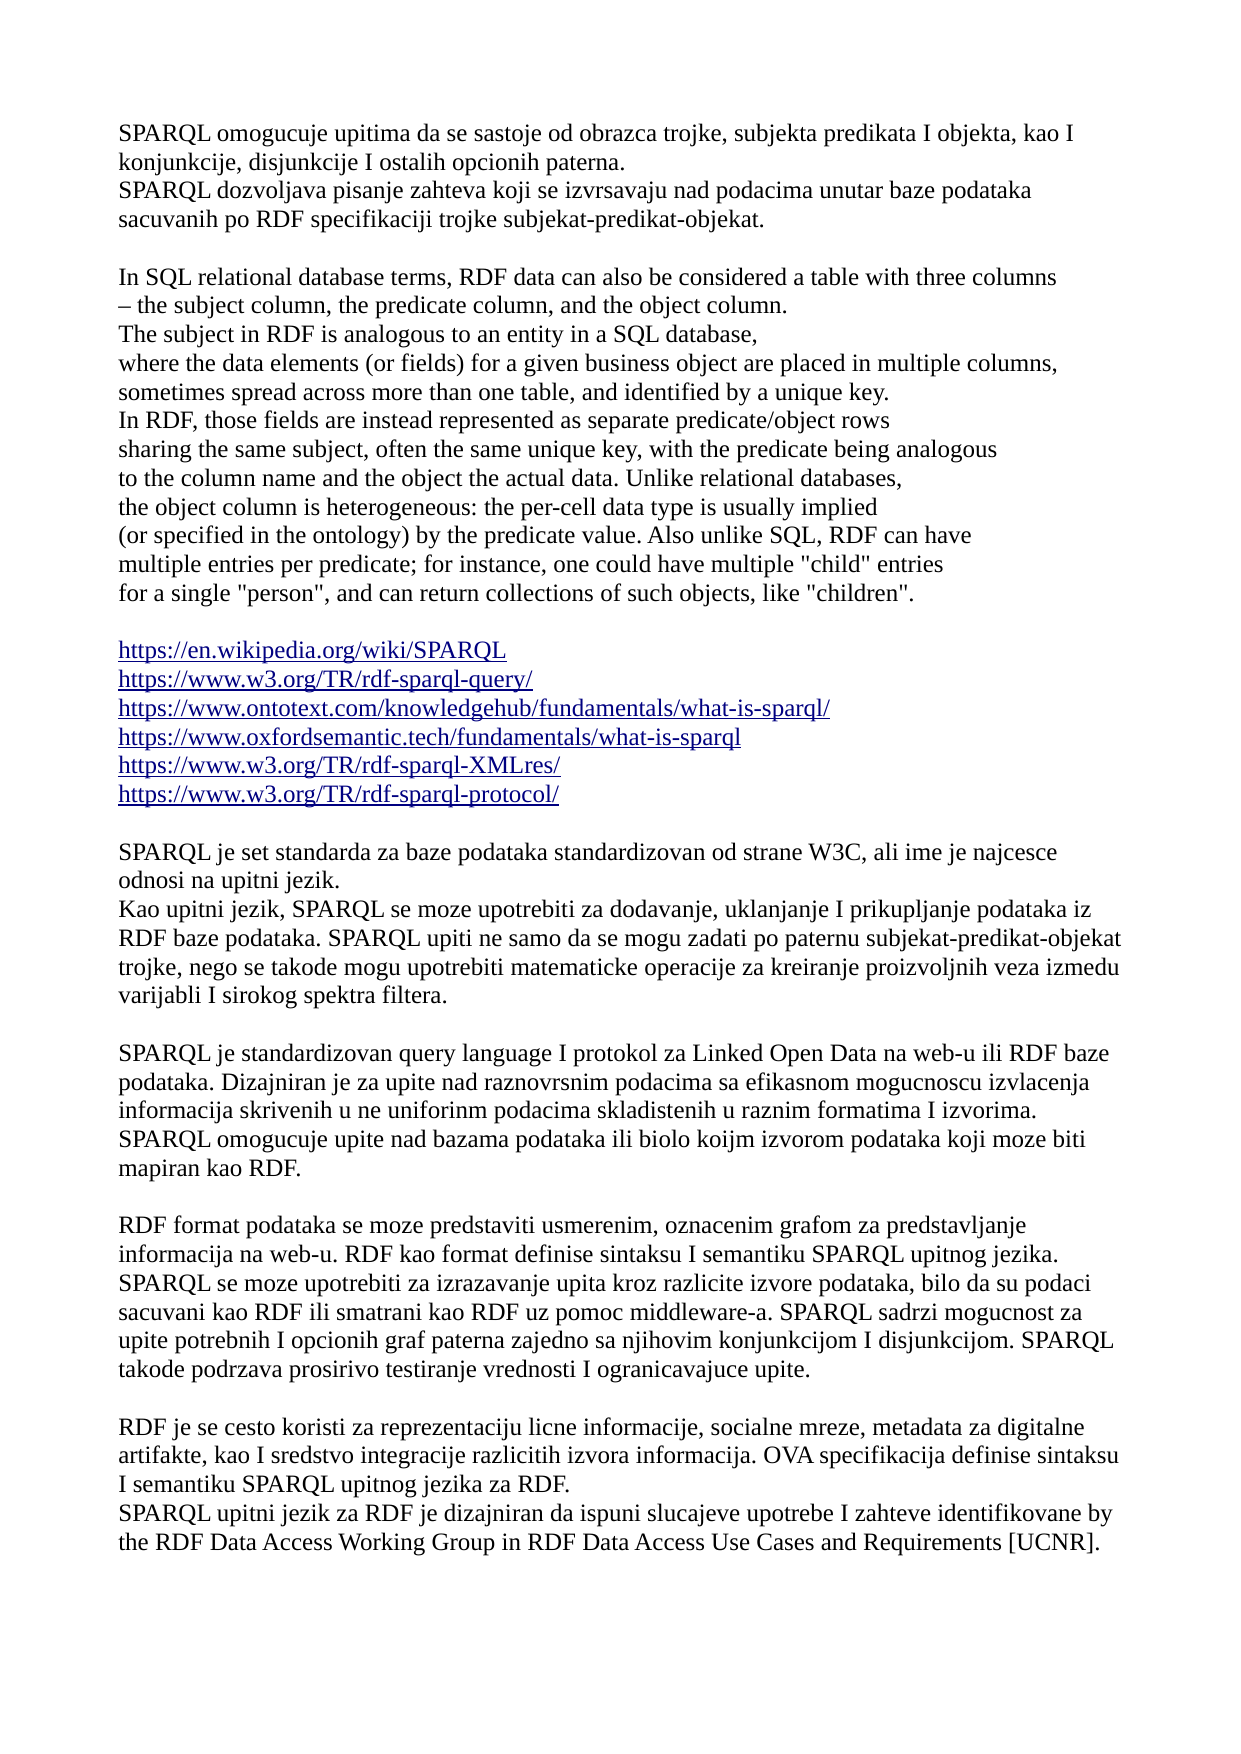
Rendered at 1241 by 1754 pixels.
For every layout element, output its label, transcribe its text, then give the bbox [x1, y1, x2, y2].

text SPARQL upitni jezik za RDF je dizajniran da ispuni slucajeve upotrebe I zahteve identifikovane by the RDF Data Access Working Group in RDF Data Access Use Cases and Requirements [UCNR]. [118, 1498, 1122, 1556]
text https://www.oxfordsemantic.tech/fundamentals/what-is-sparql [118, 722, 1122, 751]
text for a single "person", and can return collections of such objects, like "children". [118, 578, 1122, 607]
text https://www.w3.org/TR/rdf-sparql-protocol/ [118, 779, 1122, 808]
text to the column name and the object the actual data. Unlike relational databases, [118, 463, 1122, 492]
text https://www.w3.org/TR/rdf-sparql-query/ [118, 664, 1122, 693]
text SPARQL je standardizovan query language I protokol za Linked Open Data na web-u ili RDF baze podataka. Dizajniran je za upite nad raznovrsnim podacima sa efikasnom mogucnoscu izvlacenja informacija skrivenih u ne uniforinm podacima skladistenih u raznim formatima I izvorima. SPARQL omogucuje upite nad bazama podataka ili biolo koijm izvorom podataka koji moze biti mapiran kao RDF. [118, 1038, 1122, 1182]
text In RDF, those fields are instead represented as separate predicate/object rows [118, 406, 1122, 434]
text https://en.wikipedia.org/wiki/SPARQL [118, 636, 1122, 664]
text RDF je se cesto koristi za reprezentaciju licne informacije, socialne mreze, metadata za digitalne artifakte, kao I sredstvo integracije razlicitih izvora informacija. OVA specifikacija definise sintaksu I semantiku SPARQL upitnog jezika za RDF. [118, 1412, 1122, 1498]
text where the data elements (or fields) for a given business object are placed in multiple columns, [118, 348, 1122, 377]
text SPARQL dozvoljava pisanje zahteva koji se izvrsavaju nad podacima unutar baze podataka sacuvanih po RDF specifikaciji trojke subjekat-predikat-objekat. [118, 176, 1122, 233]
text https://www.ontotext.com/knowledgehub/fundamentals/what-is-sparql/ [118, 693, 1122, 722]
text SPARQL omogucuje upitima da se sastoje od obrazca trojke, subjekta predikata I objekta, kao I konjunkcije, disjunkcije I ostalih opcionih paterna. [118, 118, 1122, 176]
text The subject in RDF is analogous to an entity in a SQL database, [118, 319, 1122, 348]
text multiple entries per predicate; for instance, one could have multiple "child" entries [118, 549, 1122, 578]
text the object column is heterogeneous: the per-cell data type is usually implied [118, 492, 1122, 521]
text Kao upitni jezik, SPARQL se moze upotrebiti za dodavanje, uklanjanje I prikupljanje podataka iz RDF baze podataka. SPARQL upiti ne samo da se mogu zadati po paternu subjekat-predikat-objekat trojke, nego se takode mogu upotrebiti matematicke operacije za kreiranje proizvoljnih veza izmedu varijabli I sirokog spektra filtera. [118, 894, 1122, 1009]
text In SQL relational database terms, RDF data can also be considered a table with three columns [118, 262, 1122, 291]
text SPARQL je set standarda za baze podataka standardizovan od strane W3C, ali ime je najcesce odnosi na upitni jezik. [118, 837, 1122, 894]
text sometimes spread across more than one table, and identified by a unique key. [118, 377, 1122, 406]
text https://www.w3.org/TR/rdf-sparql-XMLres/ [118, 751, 1122, 779]
text RDF format podataka se moze predstaviti usmerenim, oznacenim grafom za predstavljanje informacija na web-u. RDF kao format definise sintaksu I semantiku SPARQL upitnog jezika. SPARQL se moze upotrebiti za izrazavanje upita kroz razlicite izvore podataka, bilo da su podaci sacuvani kao RDF ili smatrani kao RDF uz pomoc middleware-a. SPARQL sadrzi mogucnost za upite potrebnih I opcionih graf paterna zajedno sa njihovim konjunkcijom I disjunkcijom. SPARQL takode podrzava prosirivo testiranje vrednosti I ogranicavajuce upite. [118, 1211, 1122, 1383]
text (or specified in the ontology) by the predicate value. Also unlike SQL, RDF can have [118, 521, 1122, 549]
text sharing the same subject, often the same unique key, with the predicate being analogous [118, 434, 1122, 463]
text – the subject column, the predicate column, and the object column. [118, 291, 1122, 319]
